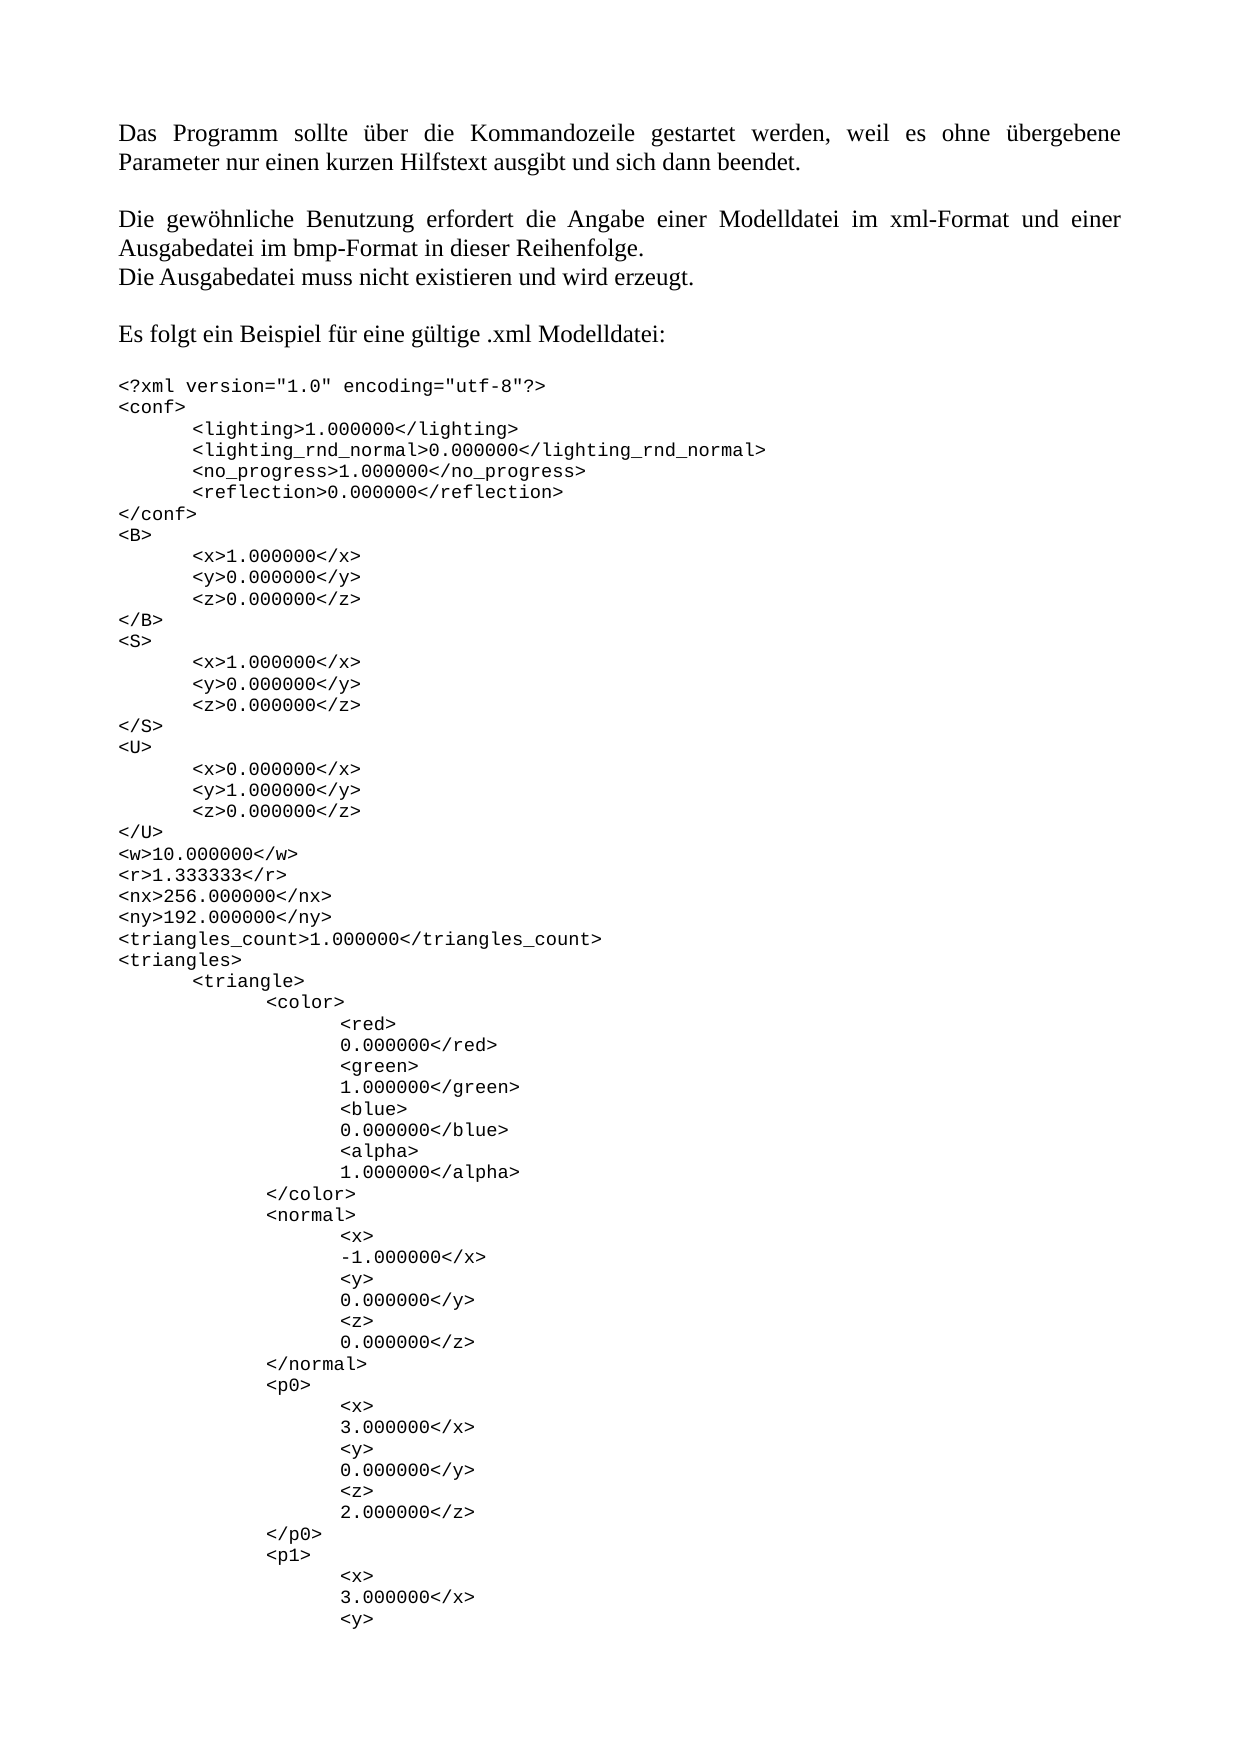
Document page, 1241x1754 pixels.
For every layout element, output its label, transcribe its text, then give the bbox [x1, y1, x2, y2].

text <z>0.000000</z> [118, 589, 1122, 611]
text <ny>192.000000</ny> [118, 908, 1122, 929]
text <z>0.000000</z> [118, 802, 1122, 823]
text </color> [118, 1184, 1122, 1206]
text <lighting>1.000000</lighting> [118, 419, 1122, 441]
text <triangle> [118, 972, 1122, 993]
text <y> [118, 1439, 1122, 1461]
text </S> [118, 717, 1122, 738]
text <x> [118, 1227, 1122, 1248]
text <blue> [118, 1099, 1122, 1121]
text 0.000000</blue> [118, 1121, 1122, 1142]
text 3.000000</x> [118, 1588, 1122, 1609]
text <p1> [118, 1546, 1122, 1567]
text <normal> [118, 1206, 1122, 1227]
text 2.000000</z> [118, 1503, 1122, 1524]
text <x> [118, 1397, 1122, 1418]
text <p0> [118, 1376, 1122, 1397]
text <reflection>0.000000</reflection> [118, 483, 1122, 504]
text <y> [118, 1609, 1122, 1631]
text 0.000000</red> [118, 1036, 1122, 1057]
text <lighting_rnd_normal>0.000000</lighting_rnd_normal> [118, 441, 1122, 462]
text 0.000000</z> [118, 1333, 1122, 1354]
text </U> [118, 823, 1122, 844]
text -1.000000</x> [118, 1248, 1122, 1269]
text <y>0.000000</y> [118, 674, 1122, 696]
text <z>0.000000</z> [118, 696, 1122, 717]
text <green> [118, 1057, 1122, 1078]
text <color> [118, 993, 1122, 1014]
text <x>0.000000</x> [118, 759, 1122, 781]
text <x>1.000000</x> [118, 547, 1122, 568]
text 0.000000</y> [118, 1461, 1122, 1482]
text </p0> [118, 1524, 1122, 1546]
text </conf> [118, 504, 1122, 526]
text <no_progress>1.000000</no_progress> [118, 462, 1122, 483]
text <z> [118, 1482, 1122, 1503]
text <conf> [118, 398, 1122, 419]
text <x> [118, 1567, 1122, 1588]
text <y>1.000000</y> [118, 781, 1122, 802]
text <triangles> [118, 951, 1122, 972]
text 3.000000</x> [118, 1418, 1122, 1439]
text <y> [118, 1269, 1122, 1291]
text <alpha> [118, 1142, 1122, 1163]
text <z> [118, 1312, 1122, 1333]
text </B> [118, 611, 1122, 632]
text Die Ausgabedatei muss nicht existieren und wird erzeugt. [118, 262, 1122, 291]
text <x>1.000000</x> [118, 653, 1122, 674]
text Es folgt ein Beispiel für eine gültige .xml Modelldatei: [118, 319, 1122, 348]
text <U> [118, 738, 1122, 759]
text <S> [118, 632, 1122, 653]
text 1.000000</green> [118, 1078, 1122, 1099]
text <y>0.000000</y> [118, 568, 1122, 589]
text 1.000000</alpha> [118, 1163, 1122, 1184]
text <?xml version="1.0" encoding="utf-8"?> [118, 377, 1122, 398]
text <r>1.333333</r> [118, 866, 1122, 887]
text <triangles_count>1.000000</triangles_count> [118, 929, 1122, 951]
text Das Programm sollte über die Kommandozeile gestartet werden, weil es ohne übergebene Parameter nur einen kurzen Hilfstext ausgibt und sich dann beendet. [118, 118, 1122, 176]
text <red> [118, 1014, 1122, 1036]
text Die gewöhnliche Benutzung erfordert die Angabe einer Modelldatei im xml-Format und einer Ausgabedatei im bmp-Format in dieser Reihenfolge. [118, 204, 1122, 262]
text </normal> [118, 1354, 1122, 1376]
text <nx>256.000000</nx> [118, 887, 1122, 908]
text <B> [118, 526, 1122, 547]
text <w>10.000000</w> [118, 844, 1122, 866]
text 0.000000</y> [118, 1291, 1122, 1312]
